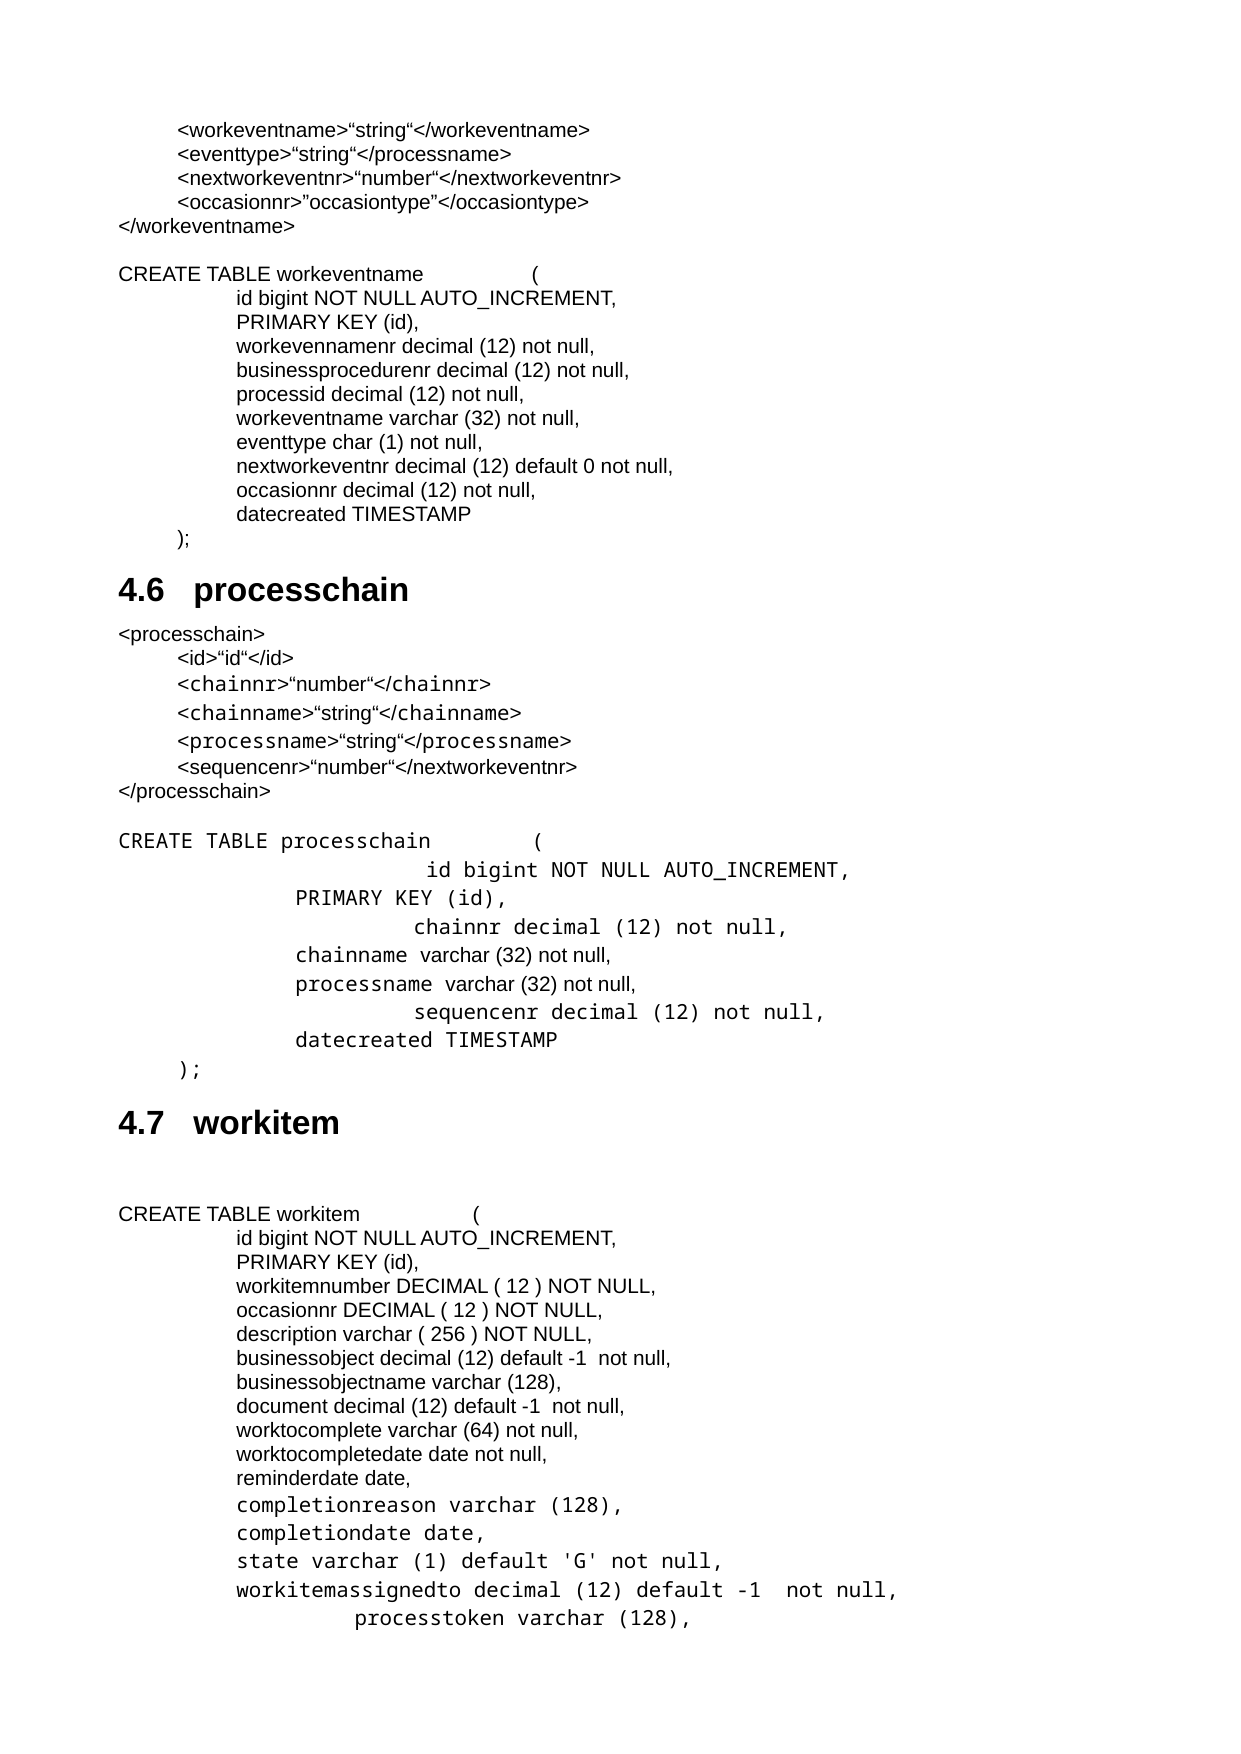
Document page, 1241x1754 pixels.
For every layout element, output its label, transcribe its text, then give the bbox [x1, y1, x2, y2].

text <nextworkeventnr>“number“</nextworkeventnr> [118, 166, 1122, 190]
text PRIMARY KEY (id), [118, 310, 1122, 334]
text ); [118, 525, 1122, 549]
text id bigint NOT NULL AUTO_INCREMENT, [118, 1226, 1122, 1250]
text occasionnr decimal (12) not null, [118, 477, 1122, 501]
text worktocomplete varchar (64) not null, [118, 1418, 1122, 1442]
text id bigint NOT NULL AUTO_INCREMENT, [118, 286, 1122, 310]
text <occasionnr>”occasiontype”</occasiontype> [118, 190, 1122, 214]
text workeventname varchar (32) not null, [118, 406, 1122, 429]
text chainname varchar (32) not null, [118, 940, 1122, 969]
text processname varchar (32) not null, [118, 969, 1122, 997]
text worktocompletedate date not null, [118, 1442, 1122, 1466]
text document decimal (12) default -1 not null, [118, 1394, 1122, 1418]
text workitemnumber DECIMAL ( 12 ) NOT NULL, [118, 1274, 1122, 1298]
text <processchain> [118, 621, 1122, 645]
text PRIMARY KEY (id), [118, 1250, 1122, 1274]
text PRIMARY KEY (id), [118, 883, 1122, 912]
subtitle workitem [118, 1103, 1122, 1142]
text <chainname>“string“</chainname> [118, 698, 1122, 726]
text completiondate date, [118, 1518, 1122, 1547]
text nextworkeventnr decimal (12) default 0 not null, [118, 453, 1122, 477]
text processtoken varchar (128), [118, 1603, 1122, 1632]
text datecreated TIMESTAMP [118, 501, 1122, 525]
text <id>“id“</id> [118, 645, 1122, 669]
text workevennamenr decimal (12) not null, [118, 334, 1122, 358]
text completionreason varchar (128), [118, 1490, 1122, 1518]
text <eventtype>“string“</processname> [118, 142, 1122, 166]
subtitle processchain [118, 570, 1122, 609]
text ); [118, 1054, 1122, 1082]
text datecreated TIMESTAMP [118, 1026, 1122, 1054]
text CREATE TABLE processchain ( [118, 826, 1122, 855]
text CREATE TABLE workitem ( [118, 1202, 1122, 1226]
text sequencenr decimal (12) not null, [118, 997, 1122, 1026]
text businessobjectname varchar (128), [118, 1370, 1122, 1394]
text id bigint NOT NULL AUTO_INCREMENT, [118, 855, 1122, 883]
text workitemassignedto decimal (12) default -1 not null, [118, 1575, 1122, 1603]
text occasionnr DECIMAL ( 12 ) NOT NULL, [118, 1298, 1122, 1322]
text <processname>“string“</processname> [118, 726, 1122, 754]
text chainnr decimal (12) not null, [118, 912, 1122, 940]
text <chainnr>“number“</chainnr> [118, 669, 1122, 698]
text eventtype char (1) not null, [118, 429, 1122, 453]
text CREATE TABLE workeventname ( [118, 262, 1122, 286]
text <sequencenr>“number“</nextworkeventnr> [118, 754, 1122, 778]
text description varchar ( 256 ) NOT NULL, [118, 1322, 1122, 1346]
text businessobject decimal (12) default -1 not null, [118, 1346, 1122, 1370]
text reminderdate date, [118, 1466, 1122, 1490]
text <workeventname>“string“</workeventname> [118, 118, 1122, 142]
text </workeventname> [118, 214, 1122, 238]
text businessprocedurenr decimal (12) not null, [118, 358, 1122, 382]
text processid decimal (12) not null, [118, 382, 1122, 406]
text state varchar (1) default 'G' not null, [118, 1547, 1122, 1575]
text </processchain> [118, 778, 1122, 802]
